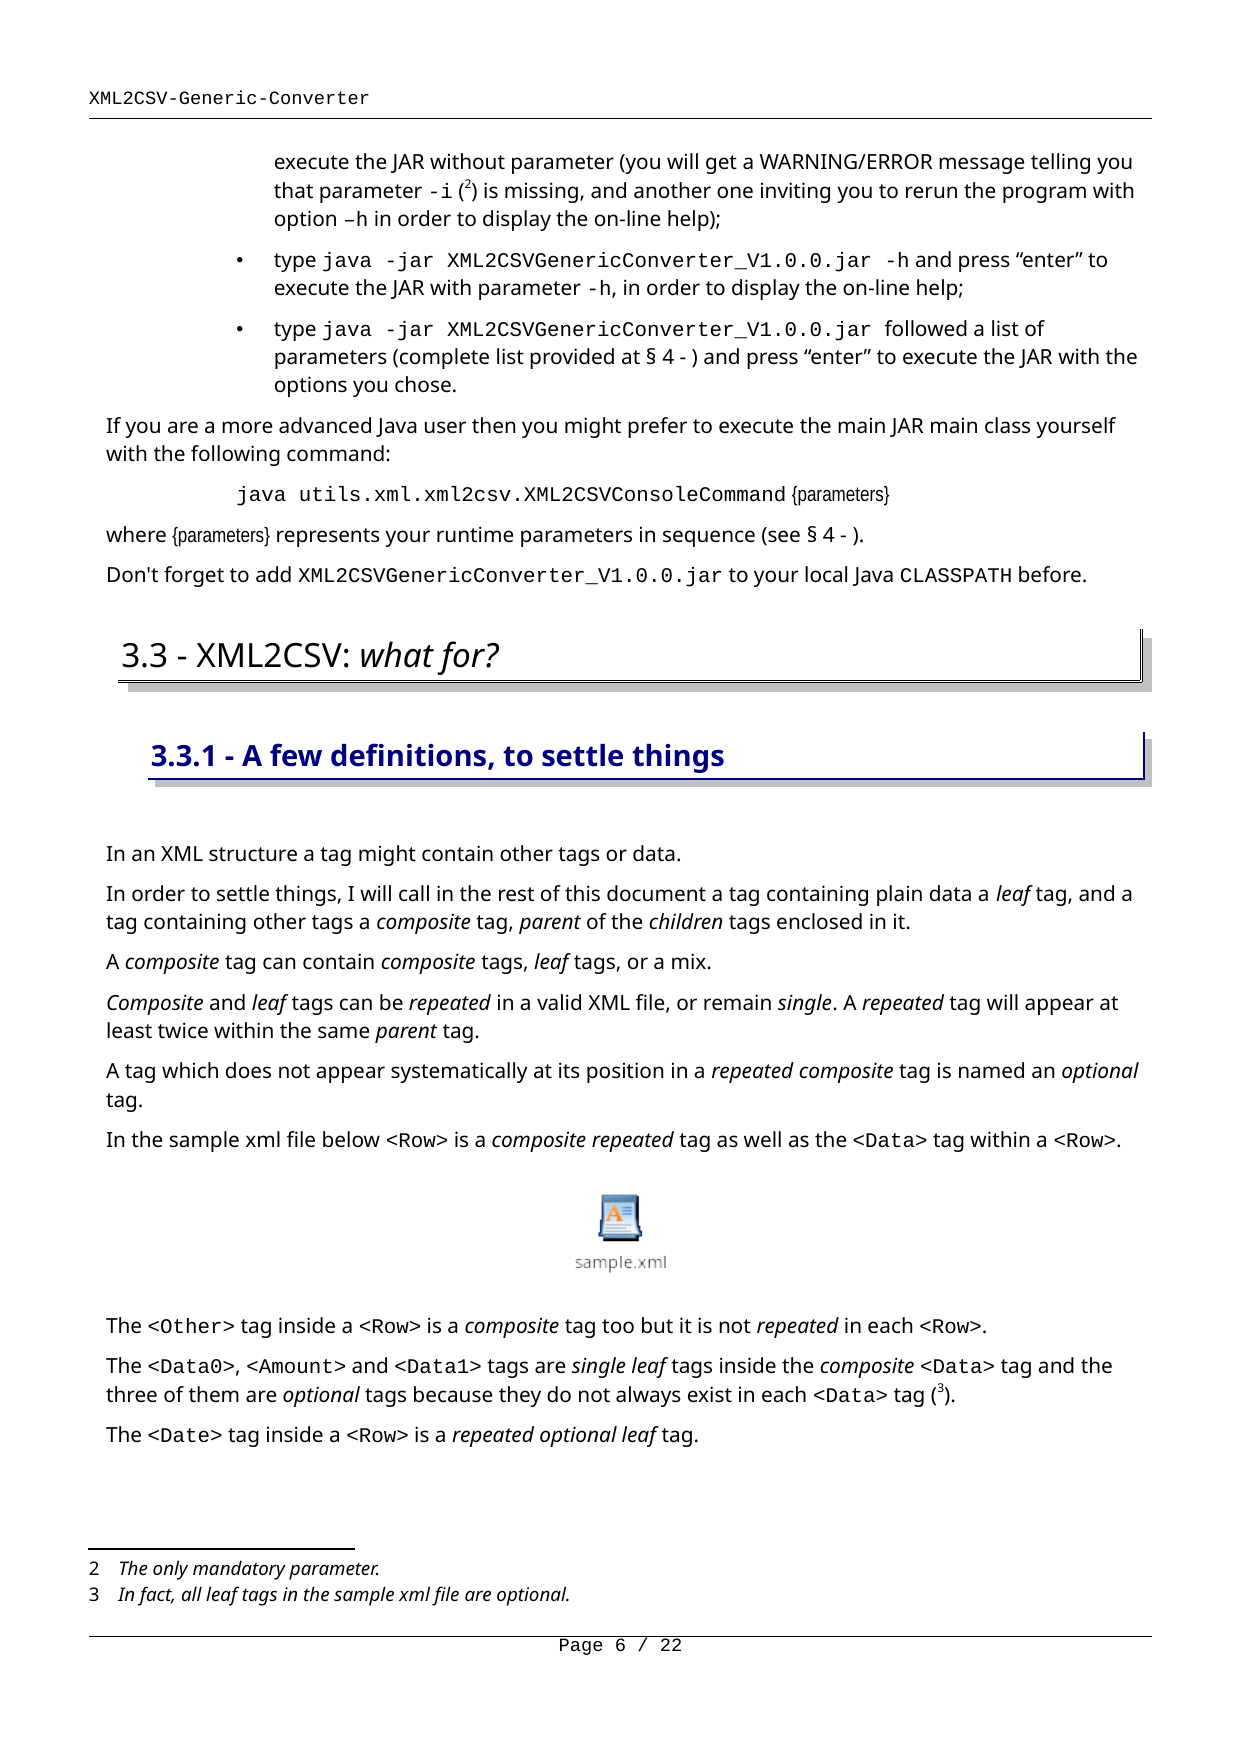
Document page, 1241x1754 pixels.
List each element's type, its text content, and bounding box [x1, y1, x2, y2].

subtitle XML2CSV: what for? [118, 629, 1142, 682]
list type java -jar XML2CSVGenericConverter_V1.0.0.jar followed a list of parameters (complete list provided at § 4 - ) and press “enter” to execute the JAR with the options you chose. [236, 314, 1152, 399]
list The only mandatory parameter. [88, 1555, 1152, 1581]
list type java -jar XML2CSVGenericConverter_V1.0.0.jar -h and press “enter” to execute the JAR with parameter -h, in order to display the on-line help; [236, 245, 1152, 302]
text Composite and leaf tags can be repeated in a valid XML file, or remain single. A repeated tag will appear at least twice within the same parent tag. [106, 988, 1152, 1044]
text A tag which does not appear systematically at its position in a repeated composite tag is named an optional tag. [106, 1056, 1152, 1113]
text The <Other> tag inside a <Row> is a composite tag too but it is not repeated in each <Row>. [106, 1206, 1152, 1339]
text java utils.xml.xml2csv.XML2CSVConsoleCommand {parameters} [236, 479, 1152, 508]
text The <Date> tag inside a <Row> is a repeated optional leaf tag. [106, 1420, 1152, 1449]
subtitle A few definitions, to settle things [148, 732, 1143, 778]
text In the sample xml file below <Row> is a composite repeated tag as well as the <Data> tag within a <Row>. [106, 1125, 1152, 1153]
text In fact, all leaf tags in the sample xml file are optional. [88, 1581, 1152, 1606]
text The <Data0>, <Amount> and <Data1> tags are single leaf tags inside the composite <Data> tag and the three of them are optional tags because they do not always exist in each <Data> tag (). [106, 1351, 1152, 1408]
text Don't forget to add XML2CSVGenericConverter_V1.0.0.jar to your local Java CLASSPATH before. [106, 560, 1152, 588]
text In order to settle things, I will call in the rest of this document a tag containing plain data a leaf tag, and a tag containing other tags a composite tag, parent of the children tags enclosed in it. [106, 879, 1152, 936]
text In an XML structure a tag might contain other tags or data. [106, 839, 1152, 867]
list execute the JAR without parameter (you will get a WARNING/ERROR message telling you that parameter -i () is missing, and another one inviting you to rerun the program with option –h in order to display the on-line help); [236, 147, 1152, 233]
text where {parameters} represents your runtime parameters in sequence (see § 4 - ). [106, 520, 1152, 548]
text If you are a more advanced Java user then you might prefer to execute the main JAR main class yourself with the following command: [106, 411, 1152, 468]
text A composite tag can contain composite tags, leaf tags, or a mix. [106, 947, 1152, 976]
